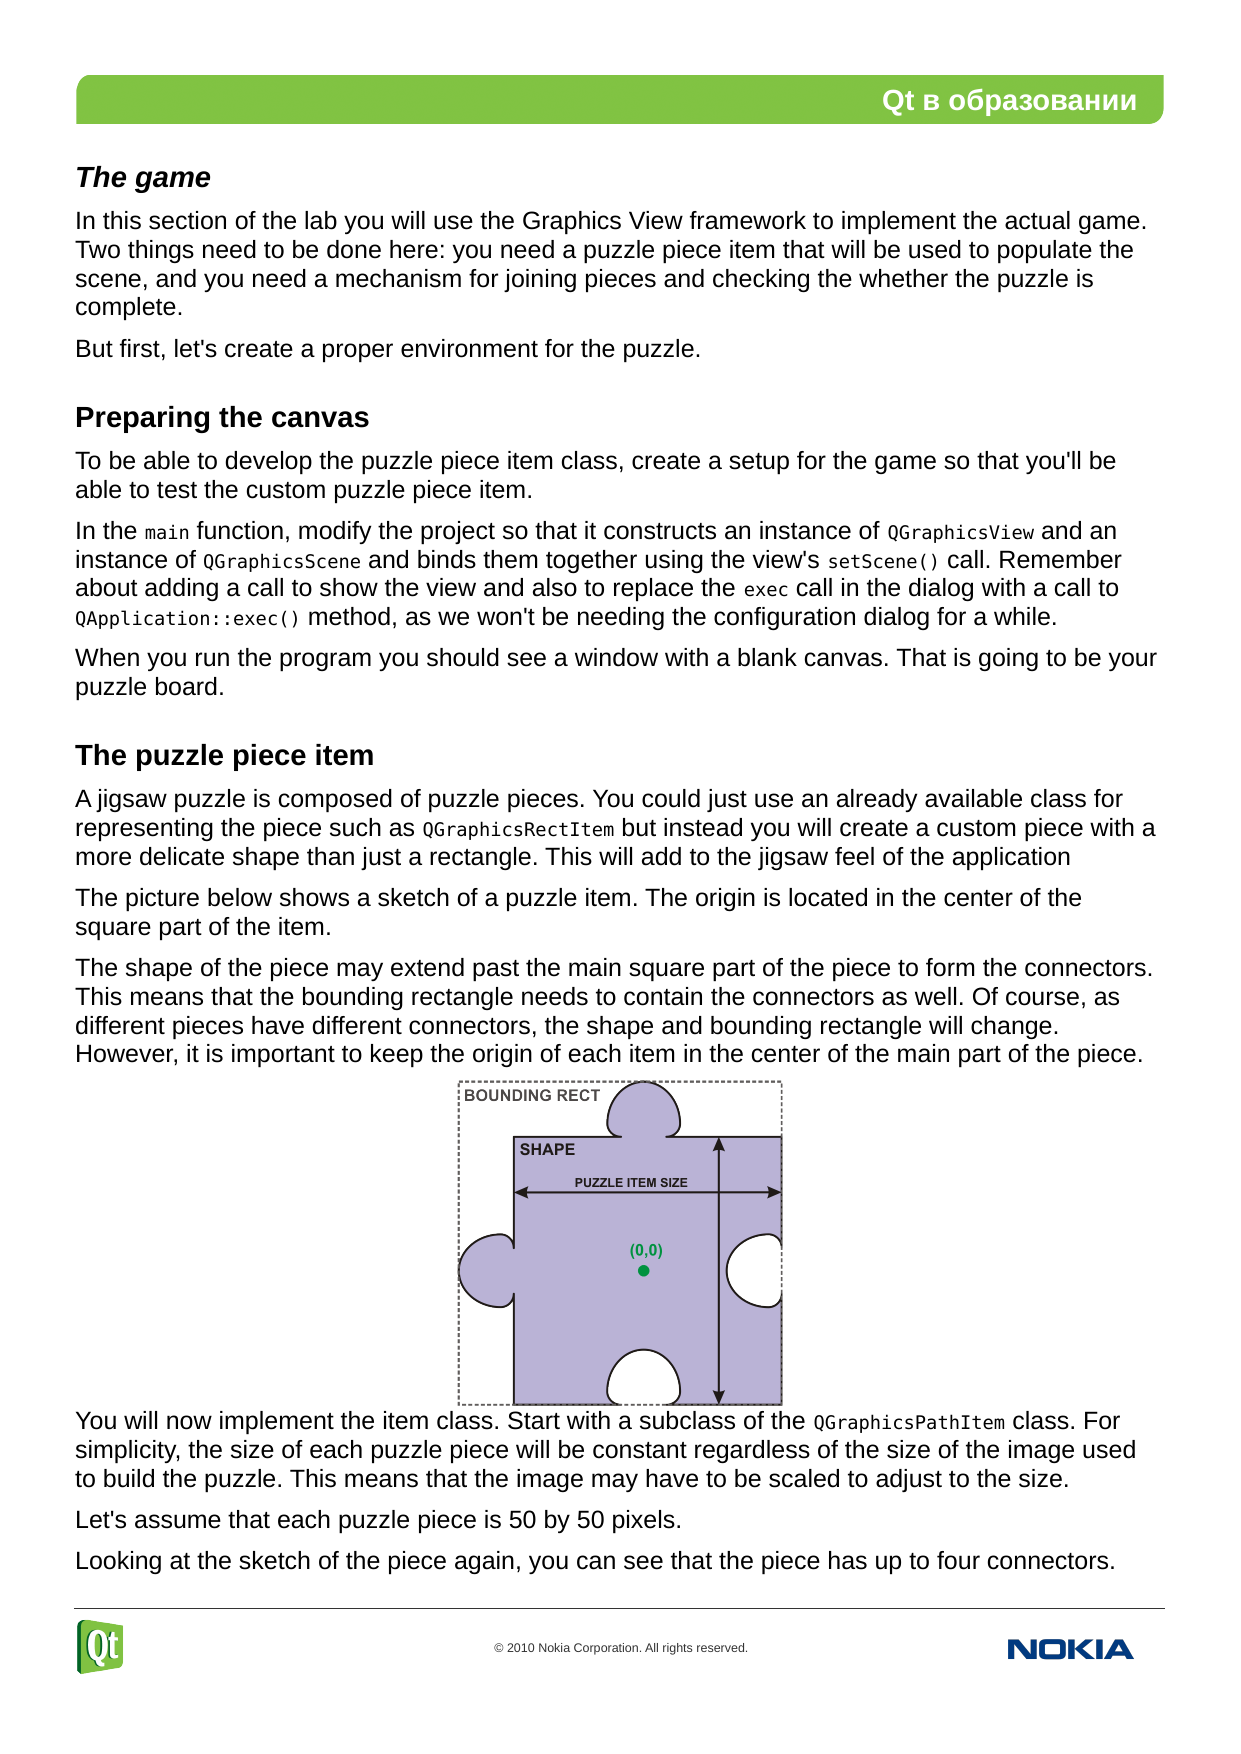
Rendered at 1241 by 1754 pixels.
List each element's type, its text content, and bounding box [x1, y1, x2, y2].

text A jigsaw puzzle is composed of puzzle pieces. You could just use an already available class for representing the piece such as QGraphicsRectItem but instead you will create a custom piece with a more delicate shape than just a rectangle. This will add to the jigsaw feel of the application [75, 784, 1165, 871]
text Looking at the sketch of the piece again, you can see that the piece has up to four connectors. [75, 1546, 1165, 1575]
text You will now implement the item class. Start with a subclass of the QGraphicsPathItem class. For simplicity, the size of each puzzle piece will be constant regardless of the size of the image used to build the puzzle. This means that the image may have to be scaled to adjust to the size. [75, 1081, 1165, 1492]
text In this section of the lab you will use the Graphics View framework to implement the actual game. Two things need to be done here: you need a puzzle piece item that will be used to populate the scene, and you need a mechanism for joining pieces and checking the whether the puzzle is complete. [75, 206, 1165, 321]
picture [73, 1615, 127, 1679]
text The shape of the piece may extend past the main square part of the piece to form the connectors. This means that the bounding rectangle needs to contain the connectors as well. Of course, as different pieces have different connectors, the shape and bounding rectangle will change. However, it is important to keep the origin of each item in the center of the main part of the piece. [75, 953, 1165, 1068]
text In the main function, modify the project so that it constructs an instance of QGraphicsView and an instance of QGraphicsScene and binds them together using the view's setScene() call. Remember about adding a call to show the view and also to replace the exec call in the dialog with a call to QApplication::exec() method, as we won't be needing the configuration dialog for a while. [75, 516, 1165, 631]
subtitle The game [75, 160, 1165, 193]
subtitle Preparing the canvas [75, 400, 1165, 433]
text Let's assume that each puzzle piece is 50 by 50 pixels. [75, 1505, 1165, 1533]
subtitle The puzzle piece item [75, 738, 1165, 772]
picture [457, 1080, 783, 1406]
picture [978, 1610, 1164, 1688]
text But first, let's create a proper environment for the puzzle. [75, 333, 1165, 362]
picture [76, 75, 1164, 124]
text The picture below shows a sketch of a puzzle item. The origin is located in the center of the square part of the item. [75, 883, 1165, 941]
text When you run the program you should see a window with a blank canvas. That is going to be your puzzle board. [75, 643, 1165, 701]
text To be able to develop the puzzle piece item class, create a setup for the game so that you'll be able to test the custom puzzle piece item. [75, 446, 1165, 503]
